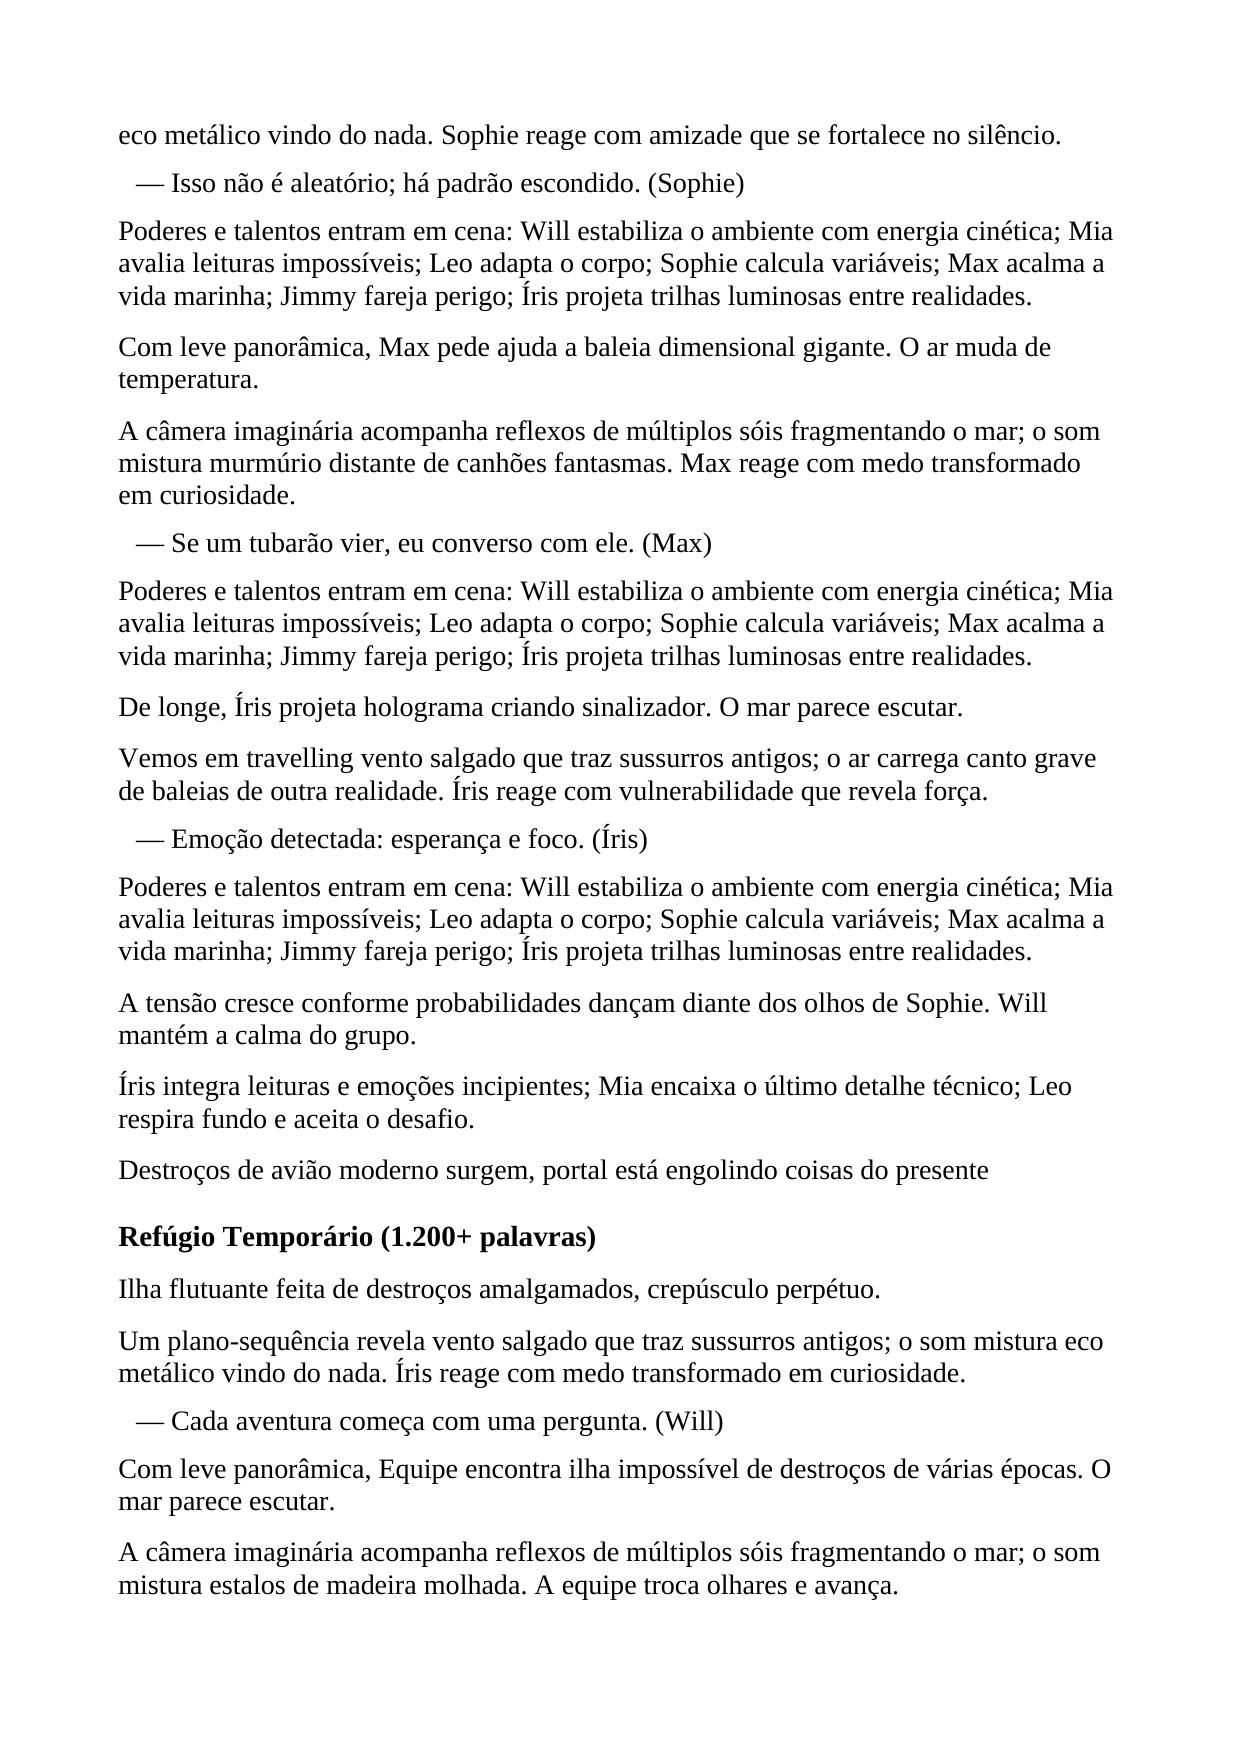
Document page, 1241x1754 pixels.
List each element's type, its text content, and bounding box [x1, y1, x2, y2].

text Com leve panorâmica, Equipe encontra ilha impossível de destroços de várias épocas. O mar parece escutar. [118, 1452, 1122, 1517]
text — Isso não é aleatório; há padrão escondido. (Sophie) [118, 166, 1122, 198]
text Poderes e talentos entram em cena: Will estabiliza o ambiente com energia cinética; Mia avalia leituras impossíveis; Leo adapta o corpo; Sophie calcula variáveis; Max acalma a vida marinha; Jimmy fareja perigo; Íris projeta trilhas luminosas entre realidades. [118, 869, 1122, 967]
text Poderes e talentos entram em cena: Will estabiliza o ambiente com energia cinética; Mia avalia leituras impossíveis; Leo adapta o corpo; Sophie calcula variáveis; Max acalma a vida marinha; Jimmy fareja perigo; Íris projeta trilhas luminosas entre realidades. [118, 574, 1122, 671]
text Ilha flutuante feita de destroços amalgamados, crepúsculo perpétuo. [118, 1272, 1122, 1305]
text Com leve panorâmica, Max pede ajuda a baleia dimensional gigante. O ar muda de temperatura. [118, 330, 1122, 395]
text A câmera imaginária acompanha reflexos de múltiplos sóis fragmentando o mar; o som mistura estalos de madeira molhada. A equipe troca olhares e avança. [118, 1536, 1122, 1600]
text Poderes e talentos entram em cena: Will estabiliza o ambiente com energia cinética; Mia avalia leituras impossíveis; Leo adapta o corpo; Sophie calcula variáveis; Max acalma a vida marinha; Jimmy fareja perigo; Íris projeta trilhas luminosas entre realidades. [118, 214, 1122, 311]
text A tensão cresce conforme probabilidades dançam diante dos olhos de Sophie. Will mantém a calma do grupo. [118, 986, 1122, 1051]
text — Se um tubarão vier, eu converso com ele. (Max) [118, 526, 1122, 559]
text De longe, Íris projeta holograma criando sinalizador. O mar parece escutar. [118, 690, 1122, 723]
text eco metálico vindo do nada. Sophie reage com amizade que se fortalece no silêncio. [118, 118, 1122, 151]
text — Cada aventura começa com uma pergunta. (Will) [118, 1404, 1122, 1436]
subtitle Refúgio Temporário (1.200+ palavras) [118, 1219, 1122, 1252]
text Um plano-sequência revela vento salgado que traz sussurros antigos; o som mistura eco metálico vindo do nada. Íris reage com medo transformado em curiosidade. [118, 1324, 1122, 1388]
text A câmera imaginária acompanha reflexos de múltiplos sóis fragmentando o mar; o som mistura murmúrio distante de canhões fantasmas. Max reage com medo transformado em curiosidade. [118, 414, 1122, 511]
text Íris integra leituras e emoções incipientes; Mia encaixa o último detalhe técnico; Leo respira fundo e aceita o desafio. [118, 1069, 1122, 1134]
text — Emoção detectada: esperança e foco. (Íris) [118, 822, 1122, 854]
text Vemos em travelling vento salgado que traz sussurros antigos; o ar carrega canto grave de baleias de outra realidade. Íris reage com vulnerabilidade que revela força. [118, 742, 1122, 806]
text Destroços de avião moderno surgem, portal está engolindo coisas do presente [118, 1153, 1122, 1186]
